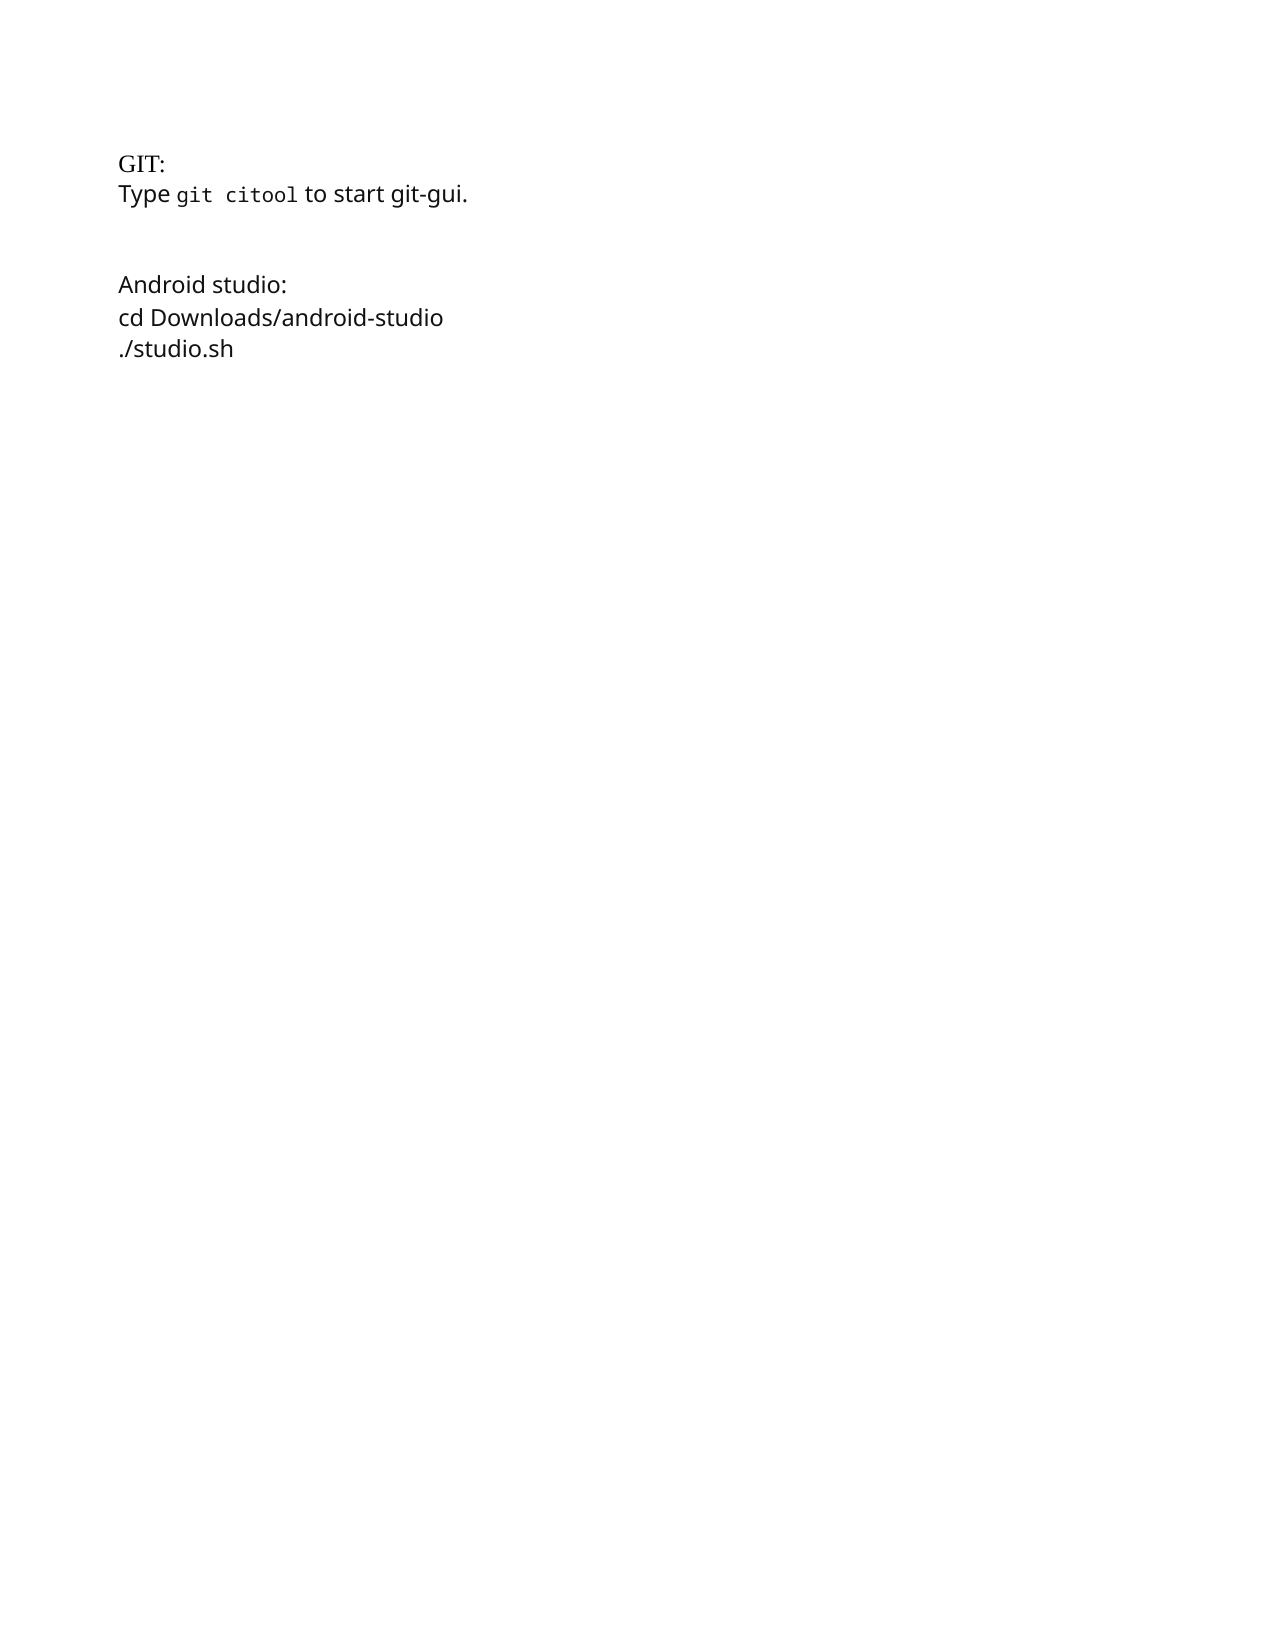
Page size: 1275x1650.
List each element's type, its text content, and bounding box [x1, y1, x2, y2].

text ./studio.sh [118, 333, 1157, 365]
text cd Downloads/android-studio [118, 301, 1157, 333]
text GIT: [118, 148, 1157, 177]
text Type git citool to start git-gui. [118, 177, 1157, 209]
text Android studio: [118, 269, 1157, 301]
